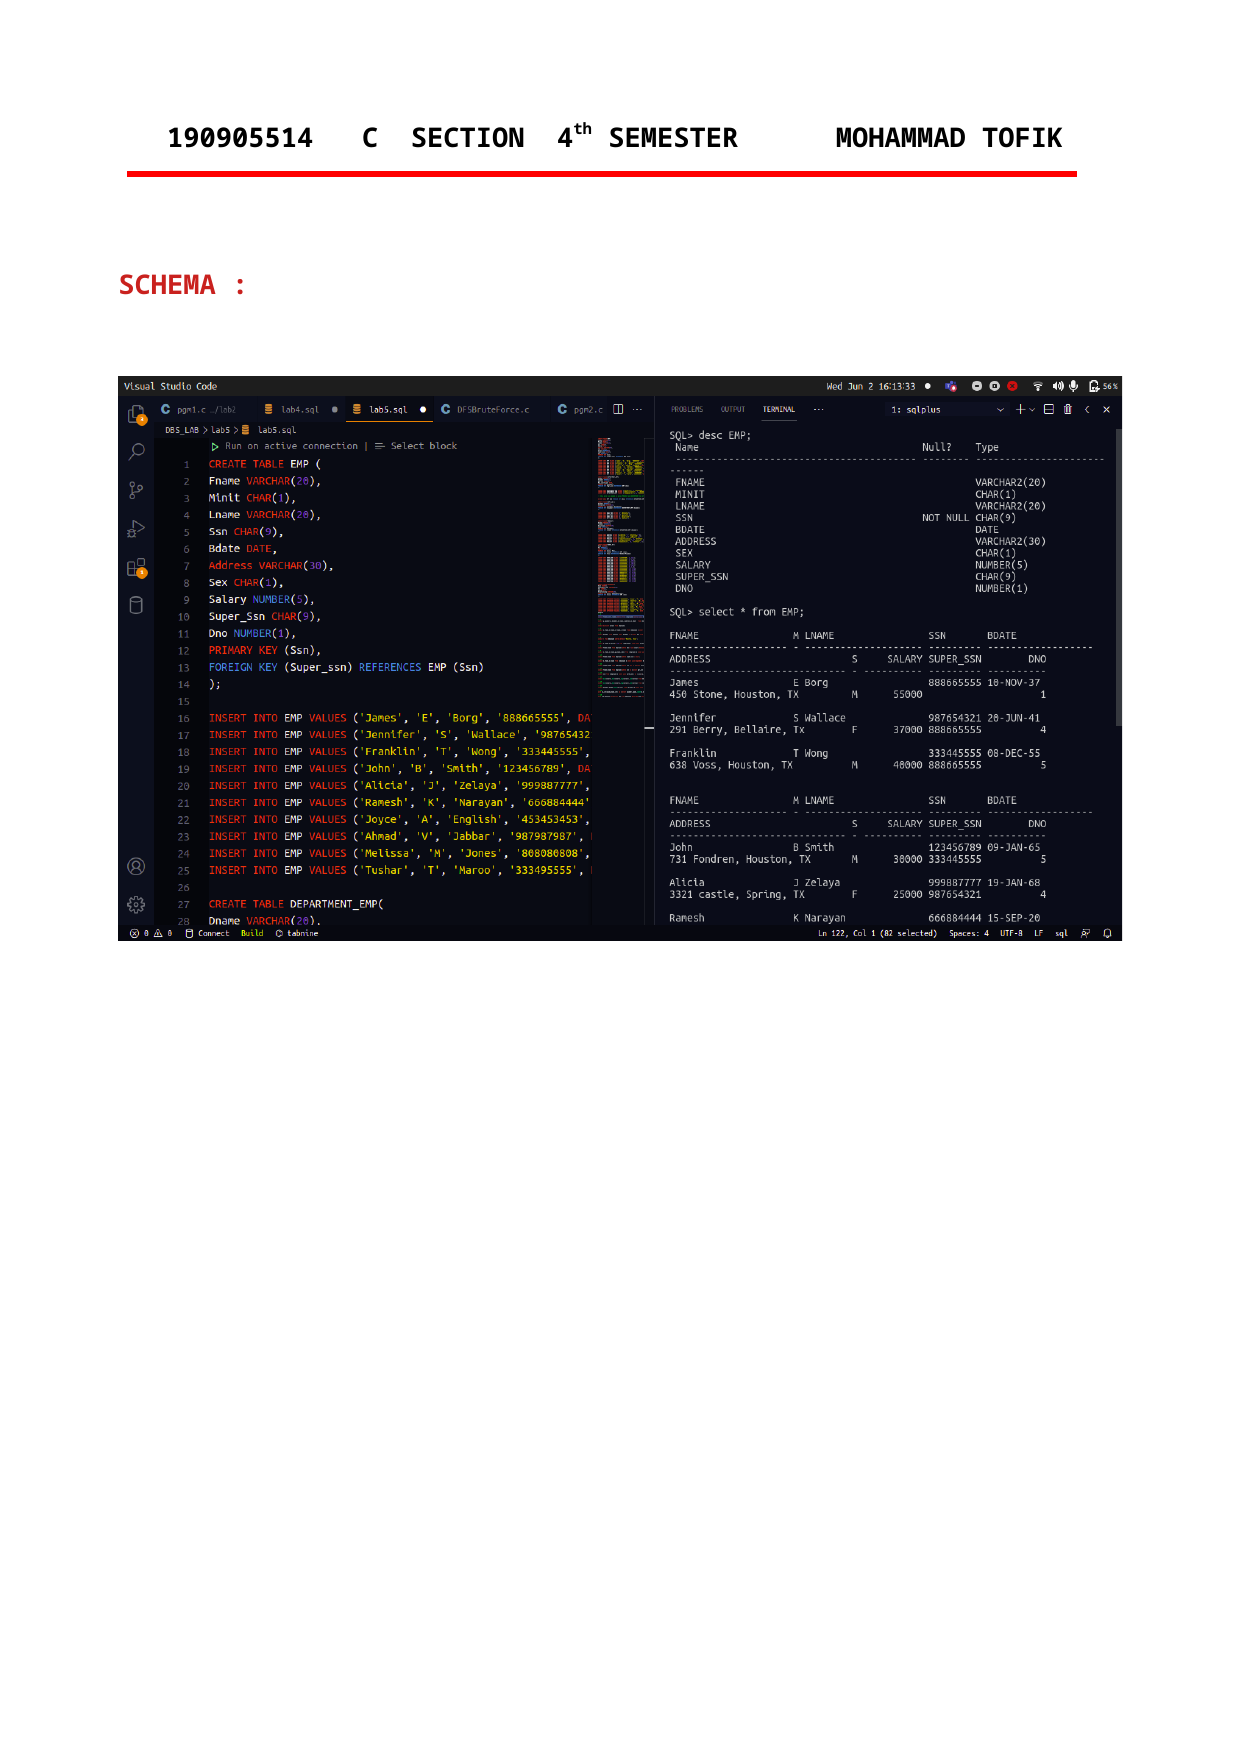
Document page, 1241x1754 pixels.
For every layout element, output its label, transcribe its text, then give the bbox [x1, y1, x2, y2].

text 190905514 C SECTION 4th SEMESTER MOHAMMAD TOFIK [118, 118, 1122, 155]
picture [118, 376, 1123, 941]
text SCHEMA : [118, 266, 1122, 302]
